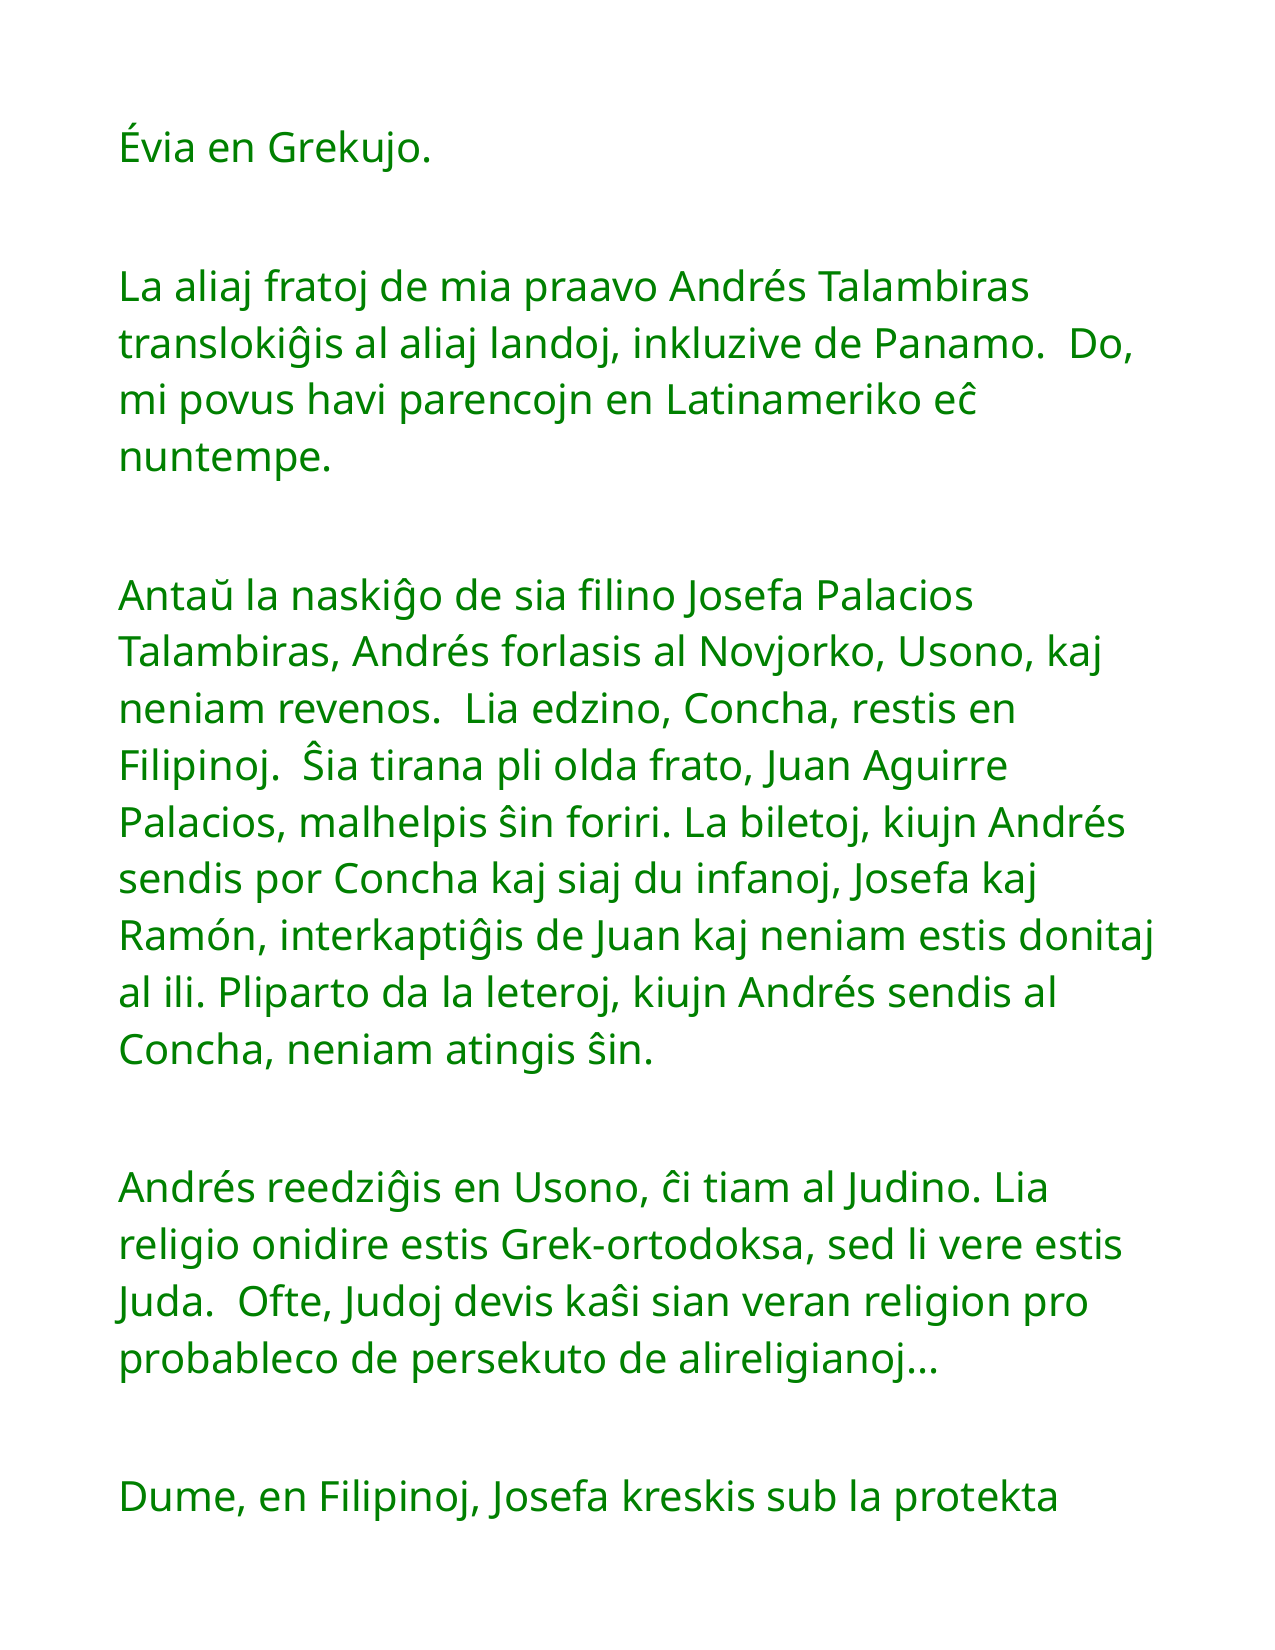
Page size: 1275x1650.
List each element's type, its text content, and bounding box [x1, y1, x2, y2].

text Dume, en Filipinoj, Josefa kreskis sub la protekta [118, 1467, 1157, 1524]
text Antaŭ la naskiĝo de sia filino Josefa Palacios Talambiras, Andrés forlasis al Novjorko, Usono, kaj neniam revenos. Lia edzino, Concha, restis en Filipinoj. Ŝia tirana pli olda frato, Juan Aguirre Palacios, malhelpis ŝin foriri. La biletoj, kiujn Andrés sendis por Concha kaj siaj du infanoj, Josefa kaj Ramón, interkaptiĝis de Juan kaj neniam estis donitaj al ili. Pliparto da la leteroj, kiujn Andrés sendis al Concha, neniam atingis ŝin. [118, 566, 1157, 1076]
text Évia en Grekujo. [118, 118, 1157, 175]
text La aliaj fratoj de mia praavo Andrés Talambiras translokiĝis al aliaj landoj, inkluzive de Panamo. Do, mi povus havi parencojn en Latinameriko eĉ nuntempe. [118, 257, 1157, 484]
text Andrés reedziĝis en Usono, ĉi tiam al Judino. Lia religio onidire estis Grek-ortodoksa, sed li vere estis Juda. Ofte, Judoj devis kaŝi sian veran religion pro probableco de persekuto de alireligianoj... [118, 1158, 1157, 1385]
